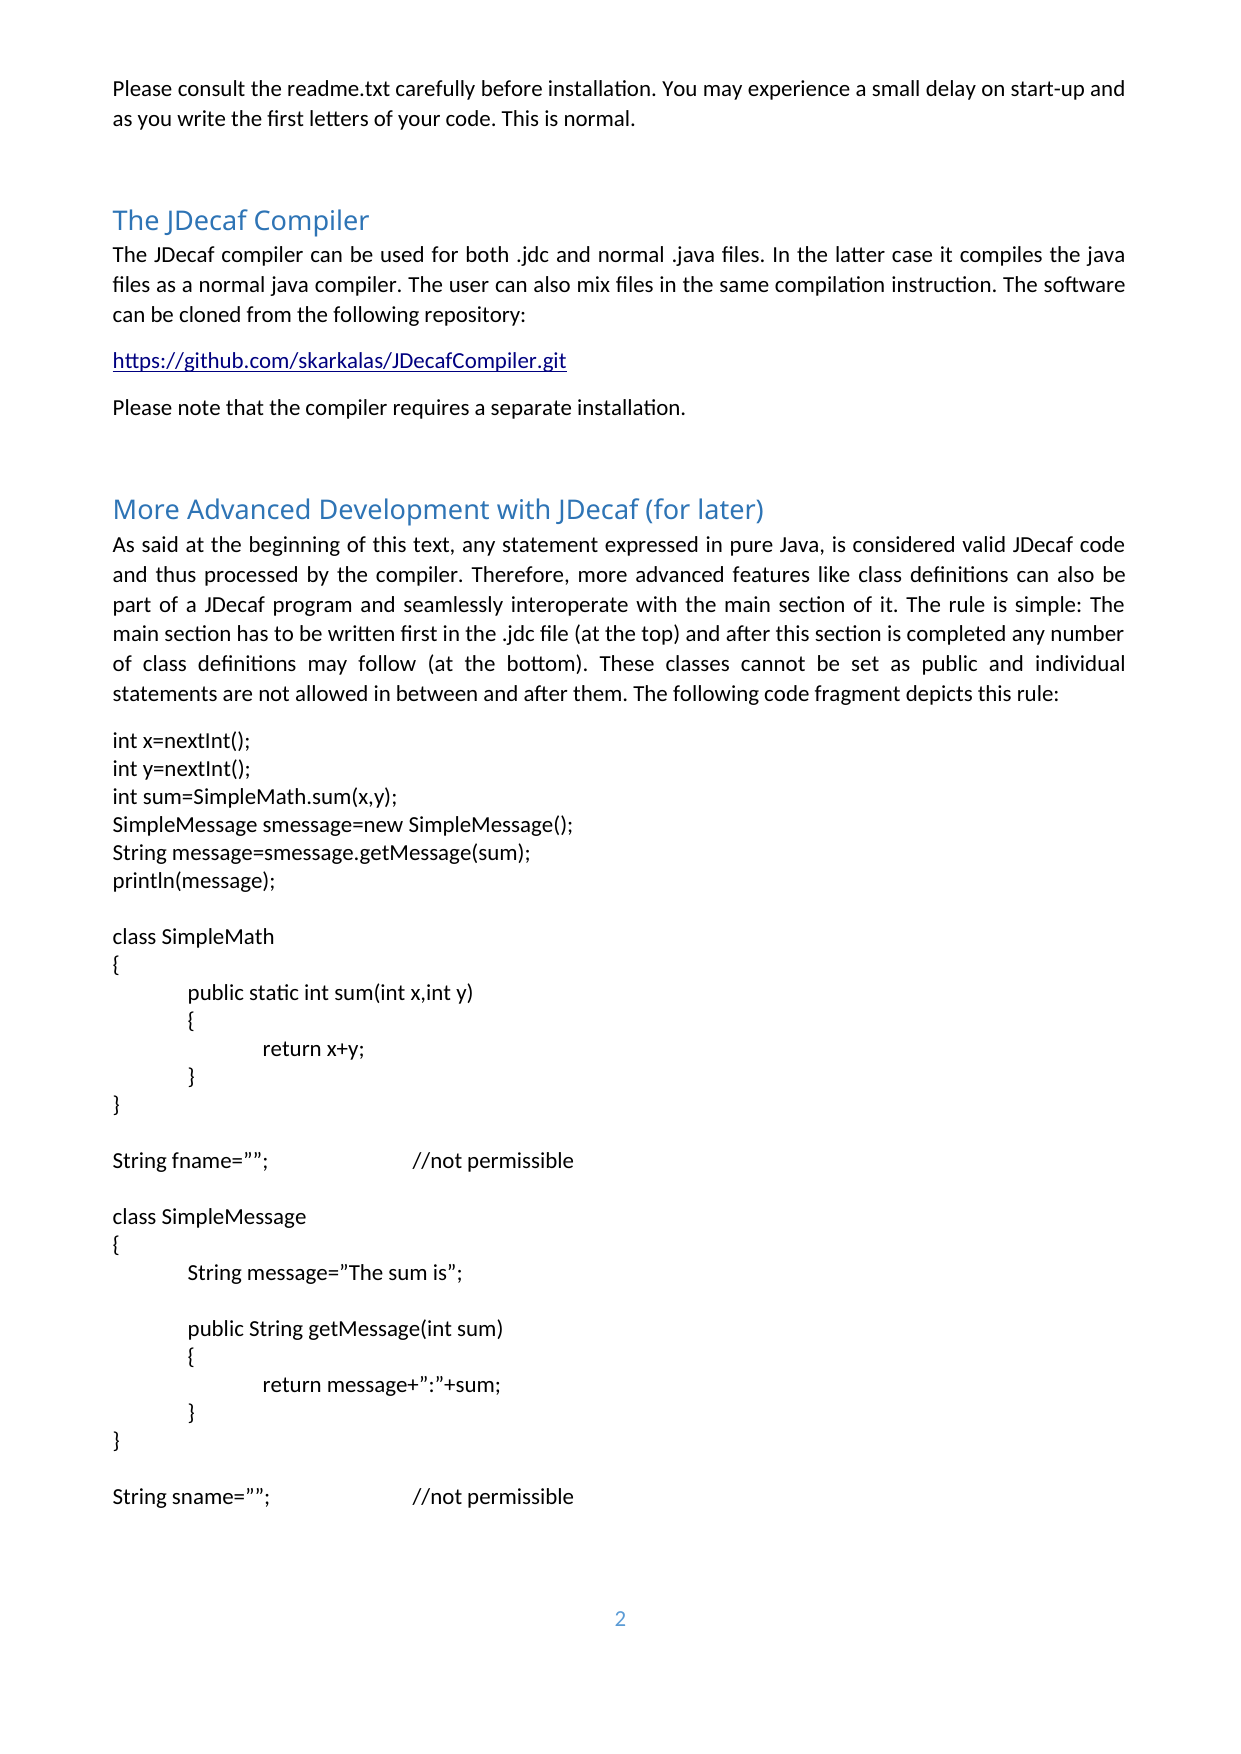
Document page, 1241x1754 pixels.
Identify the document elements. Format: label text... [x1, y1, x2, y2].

text public String getMessage(int sum) [112, 1314, 1128, 1342]
text public static int sum(int x,int y) [112, 978, 1128, 1006]
text Please consult the readme.txt carefully before installation. You may experience a small delay on start-up and as you write the first letters of your code. This is normal. [112, 74, 1128, 132]
text int y=nextInt(); [112, 754, 1128, 782]
text { [112, 1230, 1128, 1258]
text String message=smessage.getMessage(sum); [112, 838, 1128, 866]
text return message+”:”+sum; [112, 1370, 1128, 1398]
text Please note that the compiler requires a separate installation. [112, 393, 1128, 421]
text } [112, 1426, 1128, 1454]
text println(message); [112, 866, 1128, 894]
text { [112, 1342, 1128, 1370]
text { [112, 950, 1128, 978]
text } [112, 1398, 1128, 1426]
text class SimpleMessage [112, 1202, 1128, 1230]
text { [112, 1006, 1128, 1034]
text https://github.com/skarkalas/JDecafCompiler.git [112, 347, 1128, 375]
subtitle More Advanced Development with JDecaf (for later) [112, 491, 1128, 527]
text return x+y; [112, 1034, 1128, 1062]
text As said at the beginning of this text, any statement expressed in pure Java, is considered valid JDecaf code and thus processed by the compiler. Therefore, more advanced features like class definitions can also be part of a JDecaf program and seamlessly interoperate with the main section of it. The rule is simple: The main section has to be written first in the .jdc file (at the top) and after this section is completed any number of class definitions may follow (at the bottom). These classes cannot be set as public and individual statements are not allowed in between and after them. The following code fragment depicts this rule: [112, 530, 1128, 707]
text SimpleMessage smessage=new SimpleMessage(); [112, 810, 1128, 838]
text } [112, 1062, 1128, 1090]
text String message=”The sum is”; [112, 1258, 1128, 1286]
subtitle The JDecaf Compiler [112, 201, 1128, 238]
text class SimpleMath [112, 922, 1128, 950]
text int x=nextInt(); [112, 726, 1128, 754]
text String fname=””; //not permissible [112, 1146, 1128, 1174]
text The JDecaf compiler can be used for both .jdc and normal .java files. In the latter case it compiles the java files as a normal java compiler. The user can also mix files in the same compilation instruction. The software can be cloned from the following repository: [112, 240, 1128, 328]
text String sname=””; //not permissible [112, 1482, 1128, 1511]
text } [112, 1090, 1128, 1118]
text int sum=SimpleMath.sum(x,y); [112, 782, 1128, 810]
